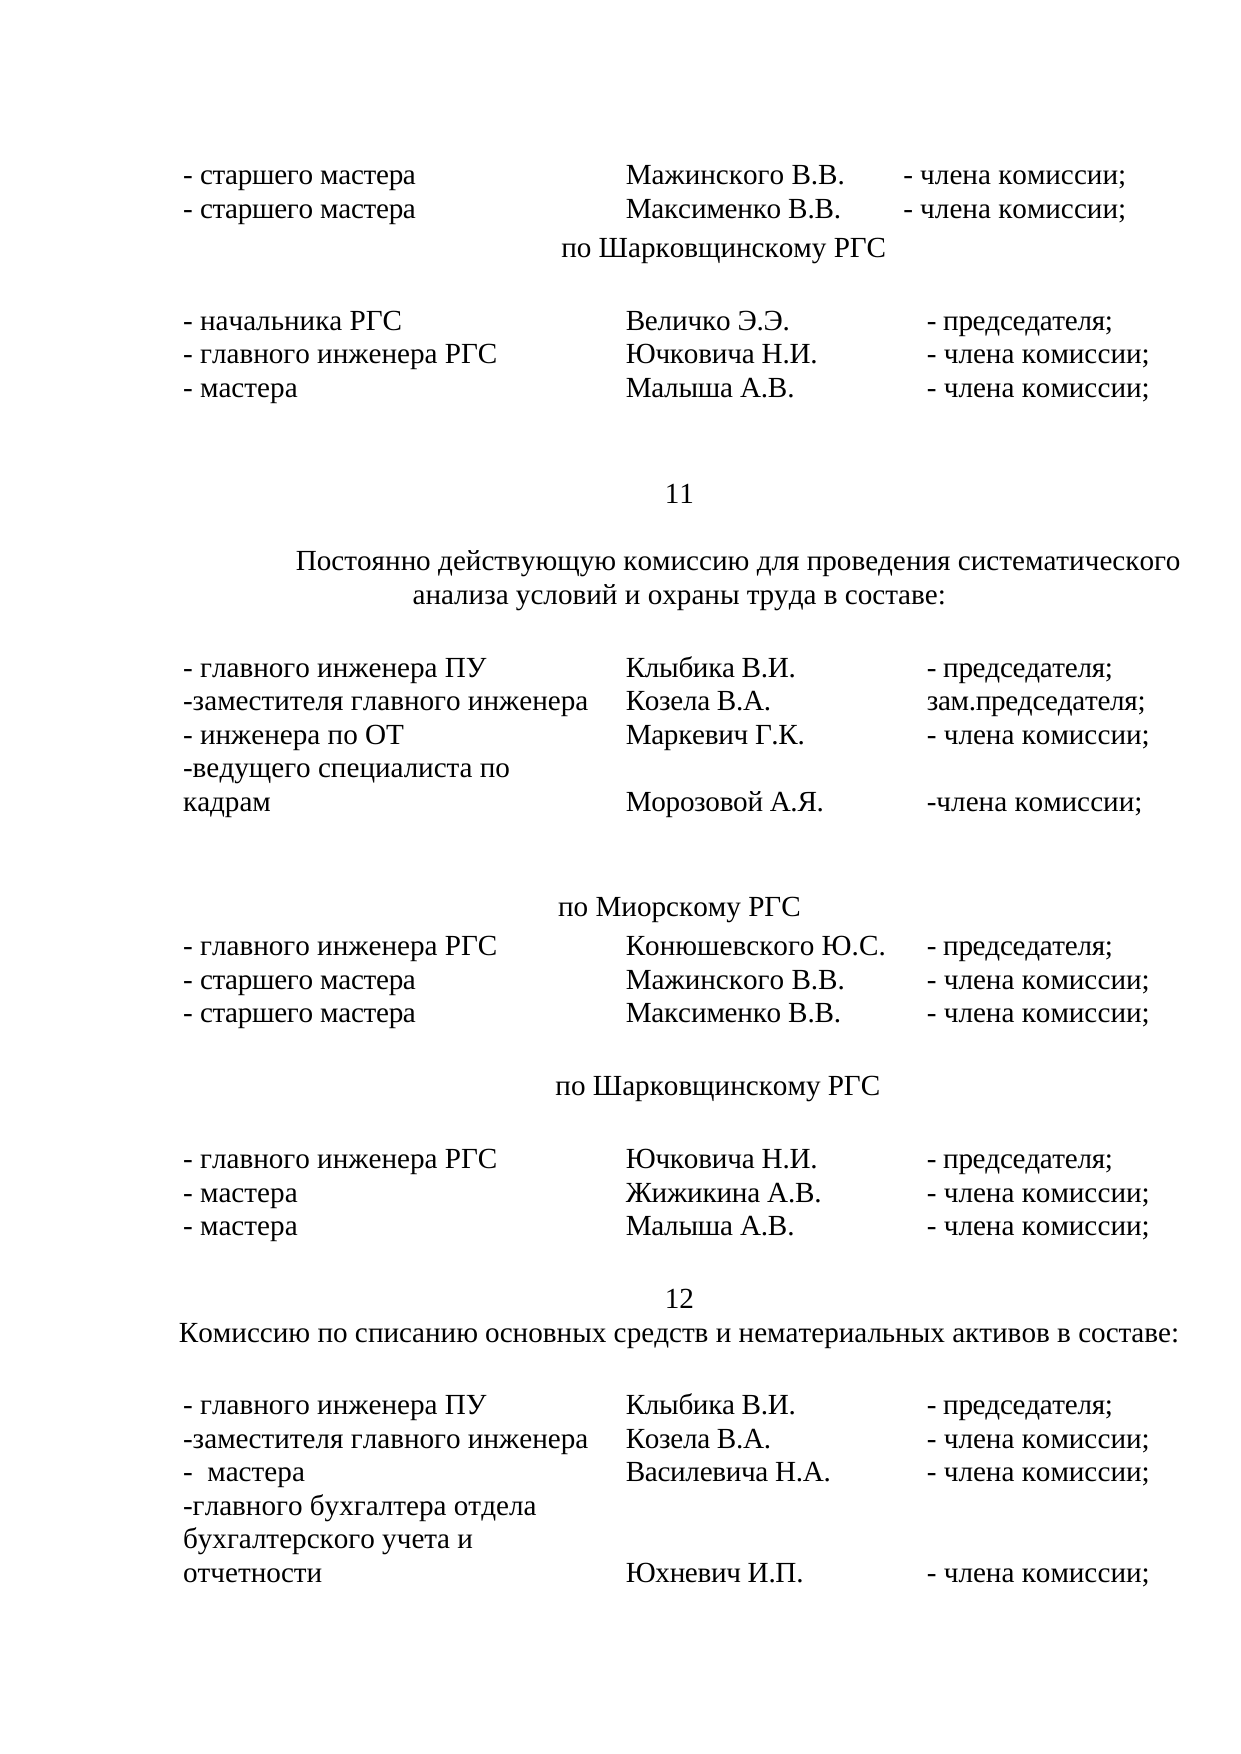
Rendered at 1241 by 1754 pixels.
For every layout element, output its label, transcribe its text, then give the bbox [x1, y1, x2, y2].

table_header [915, 644, 921, 857]
table_header [603, 923, 620, 1035]
table_header - старшего мастера - старшего мастера [177, 152, 603, 230]
subtitle 12 [177, 1281, 1181, 1315]
table_header - председателя; - члена комиссии; - члена комиссии; [921, 1136, 1156, 1248]
table_header Ючковича Н.И. Жижикина А.В. Малыша А.В. [620, 1136, 910, 1248]
table_header - члена комиссии; - члена комиссии; [897, 152, 1157, 230]
table_header - председателя; зам.председателя; - члена комиссии; -члена комиссии; [921, 644, 1156, 857]
subtitle Комиссию по списанию основных средств и нематериальных активов в составе: [177, 1315, 1181, 1348]
table_header - главного инженера ПУ -заместителя главного инженера - мастера -главного бухгалтера отдела бухгалтерского учета и отчетности [177, 1382, 603, 1594]
table_header [915, 1382, 921, 1594]
subtitle по Миорскому РГС [177, 889, 1181, 923]
table_header [603, 644, 620, 857]
table_header [892, 152, 897, 230]
table_header Клыбика В.И. Козела В.А. Маркевич Г.К. Морозовой А.Я. [620, 644, 915, 857]
table_header [603, 1136, 620, 1248]
subtitle Постоянно действующую комиссию для проведения систематического анализа условий и охраны труда в составе: [177, 543, 1181, 611]
table_header - председателя; - члена комиссии; - члена комиссии; [921, 297, 1156, 443]
subtitle 11 [177, 476, 1181, 510]
table_header Клыбика В.И. Козела В.А. Василевича Н.А. Юхневич И.П. [620, 1382, 915, 1594]
subtitle по Шарковщинскому РГС [520, 1068, 1181, 1102]
table_header Конюшевского Ю.С. Мажинского В.В. Максименко В.В. [620, 923, 915, 1035]
table_header - начальника РГС - главного инженера РГС - мастера [177, 297, 603, 443]
table_header - председателя; - члена комиссии; - члена комиссии; [921, 923, 1156, 1035]
table_header Мажинского В.В. Максименко В.В. [620, 152, 892, 230]
table_header Величко Э.Э. Ючковича Н.И. Малыша А.В. [620, 297, 915, 443]
subtitle по Шарковщинскому РГС [561, 230, 1181, 264]
table_header - председателя; - члена комиссии; - члена комиссии; - члена комиссии; [921, 1382, 1156, 1594]
table_header [603, 152, 620, 230]
table_header - главного инженера ПУ -заместителя главного инженера - инженера по ОТ -ведущего специалиста по кадрам [177, 644, 603, 857]
table_header [915, 297, 921, 443]
table_header [603, 1382, 620, 1594]
table_header [915, 923, 921, 1035]
table_header [910, 1136, 921, 1248]
table_header - главного инженера РГС - старшего мастера - старшего мастера [177, 923, 603, 1035]
table_header [603, 297, 620, 443]
table_header - главного инженера РГС - мастера - мастера [177, 1136, 603, 1248]
